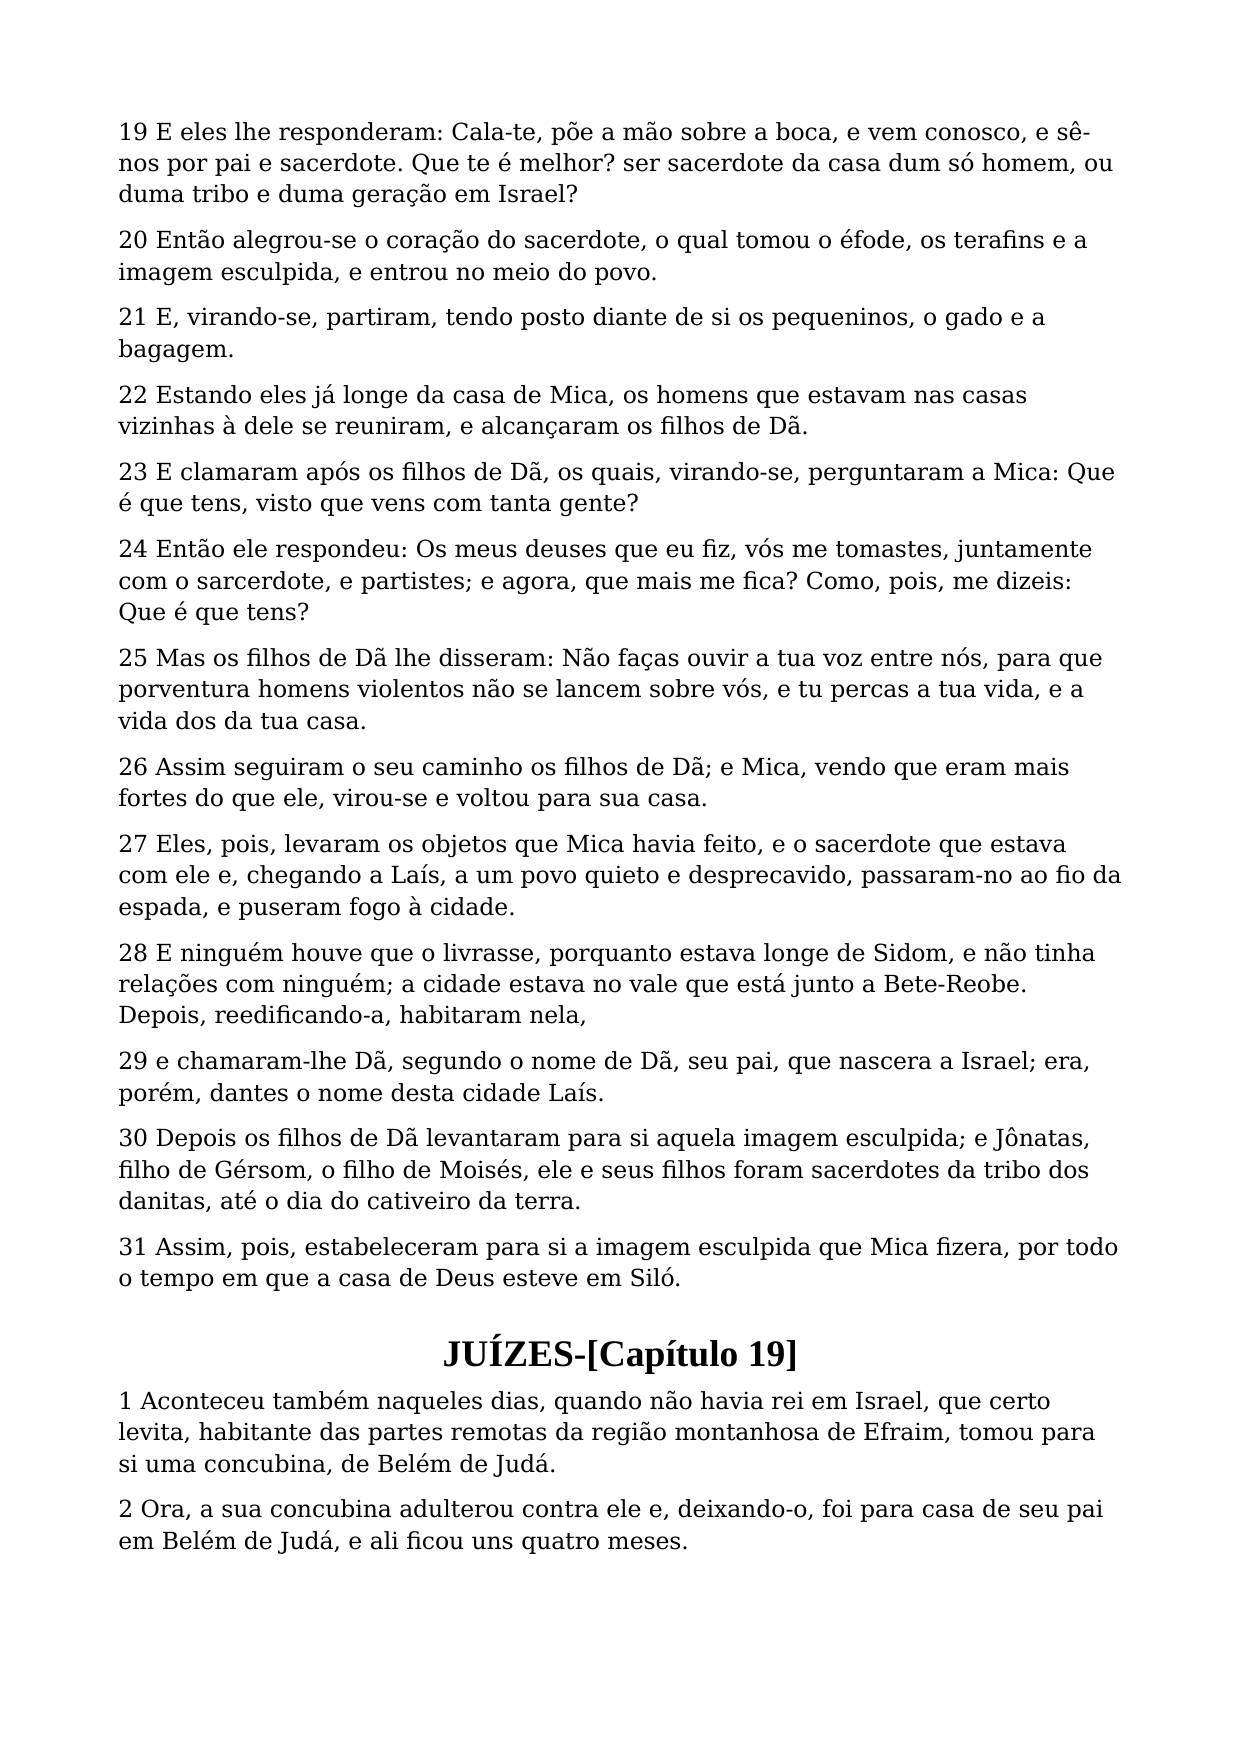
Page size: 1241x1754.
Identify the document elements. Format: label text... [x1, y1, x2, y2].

text 27 Eles, pois, levaram os objetos que Mica havia feito, e o sacerdote que estava com ele e, chegando a Laís, a um povo quieto e desprecavido, passaram-no ao fio da espada, e puseram fogo à cidade. [118, 831, 1122, 921]
text 23 E clamaram após os filhos de Dã, os quais, virando-se, perguntaram a Mica: Que é que tens, visto que vens com tanta gente? [118, 459, 1122, 517]
text 28 E ninguém houve que o livrasse, porquanto estava longe de Sidom, e não tinha relações com ninguém; a cidade estava no vale que está junto a Bete-Reobe. Depois, reedificando-a, habitaram nela, [118, 939, 1122, 1029]
text 19 E eles lhe responderam: Cala-te, põe a mão sobre a boca, e vem conosco, e sê-nos por pai e sacerdote. Que te é melhor? ser sacerdote da casa dum só homem, ou duma tribo e duma geração em Israel? [118, 118, 1122, 208]
text 29 e chamaram-lhe Dã, segundo o nome de Dã, seu pai, que nascera a Israel; era, porém, dantes o nome desta cidade Laís. [118, 1048, 1122, 1106]
text 20 Então alegrou-se o coração do sacerdote, o qual tomou o éfode, os terafins e a imagem esculpida, e entrou no meio do povo. [118, 227, 1122, 285]
text 24 Então ele respondeu: Os meus deuses que eu fiz, vós me tomastes, juntamente com o sarcerdote, e partistes; e agora, que mais me fica? Como, pois, me dizeis: Que é que tens? [118, 536, 1122, 626]
text 22 Estando eles já longe da casa de Mica, os homens que estavam nas casas vizinhas à dele se reuniram, e alcançaram os filhos de Dã. [118, 381, 1122, 440]
text 25 Mas os filhos de Dã lhe disseram: Não faças ouvir a tua voz entre nós, para que porventura homens violentos não se lancem sobre vós, e tu percas a tua vida, e a vida dos da tua casa. [118, 644, 1122, 734]
subtitle JUÍZES-[Capítulo 19] [118, 1332, 1122, 1375]
text 26 Assim seguiram o seu caminho os filhos de Dã; e Mica, vendo que eram mais fortes do que ele, virou-se e voltou para sua casa. [118, 753, 1122, 812]
text 1 Aconteceu também naqueles dias, quando não havia rei em Israel, que certo levita, habitante das partes remotas da região montanhosa de Efraim, tomou para si uma concubina, de Belém de Judá. [118, 1387, 1122, 1477]
text 21 E, virando-se, partiram, tendo posto diante de si os pequeninos, o gado e a bagagem. [118, 304, 1122, 363]
text 30 Depois os filhos de Dã levantaram para si aquela imagem esculpida; e Jônatas, filho de Gérsom, o filho de Moisés, ele e seus filhos foram sacerdotes da tribo dos danitas, até o dia do cativeiro da terra. [118, 1125, 1122, 1215]
text 2 Ora, a sua concubina adulterou contra ele e, deixando-o, foi para casa de seu pai em Belém de Judá, e ali ficou uns quatro meses. [118, 1496, 1122, 1555]
text 31 Assim, pois, estabeleceram para si a imagem esculpida que Mica fizera, por todo o tempo em que a casa de Deus esteve em Siló. [118, 1234, 1122, 1292]
